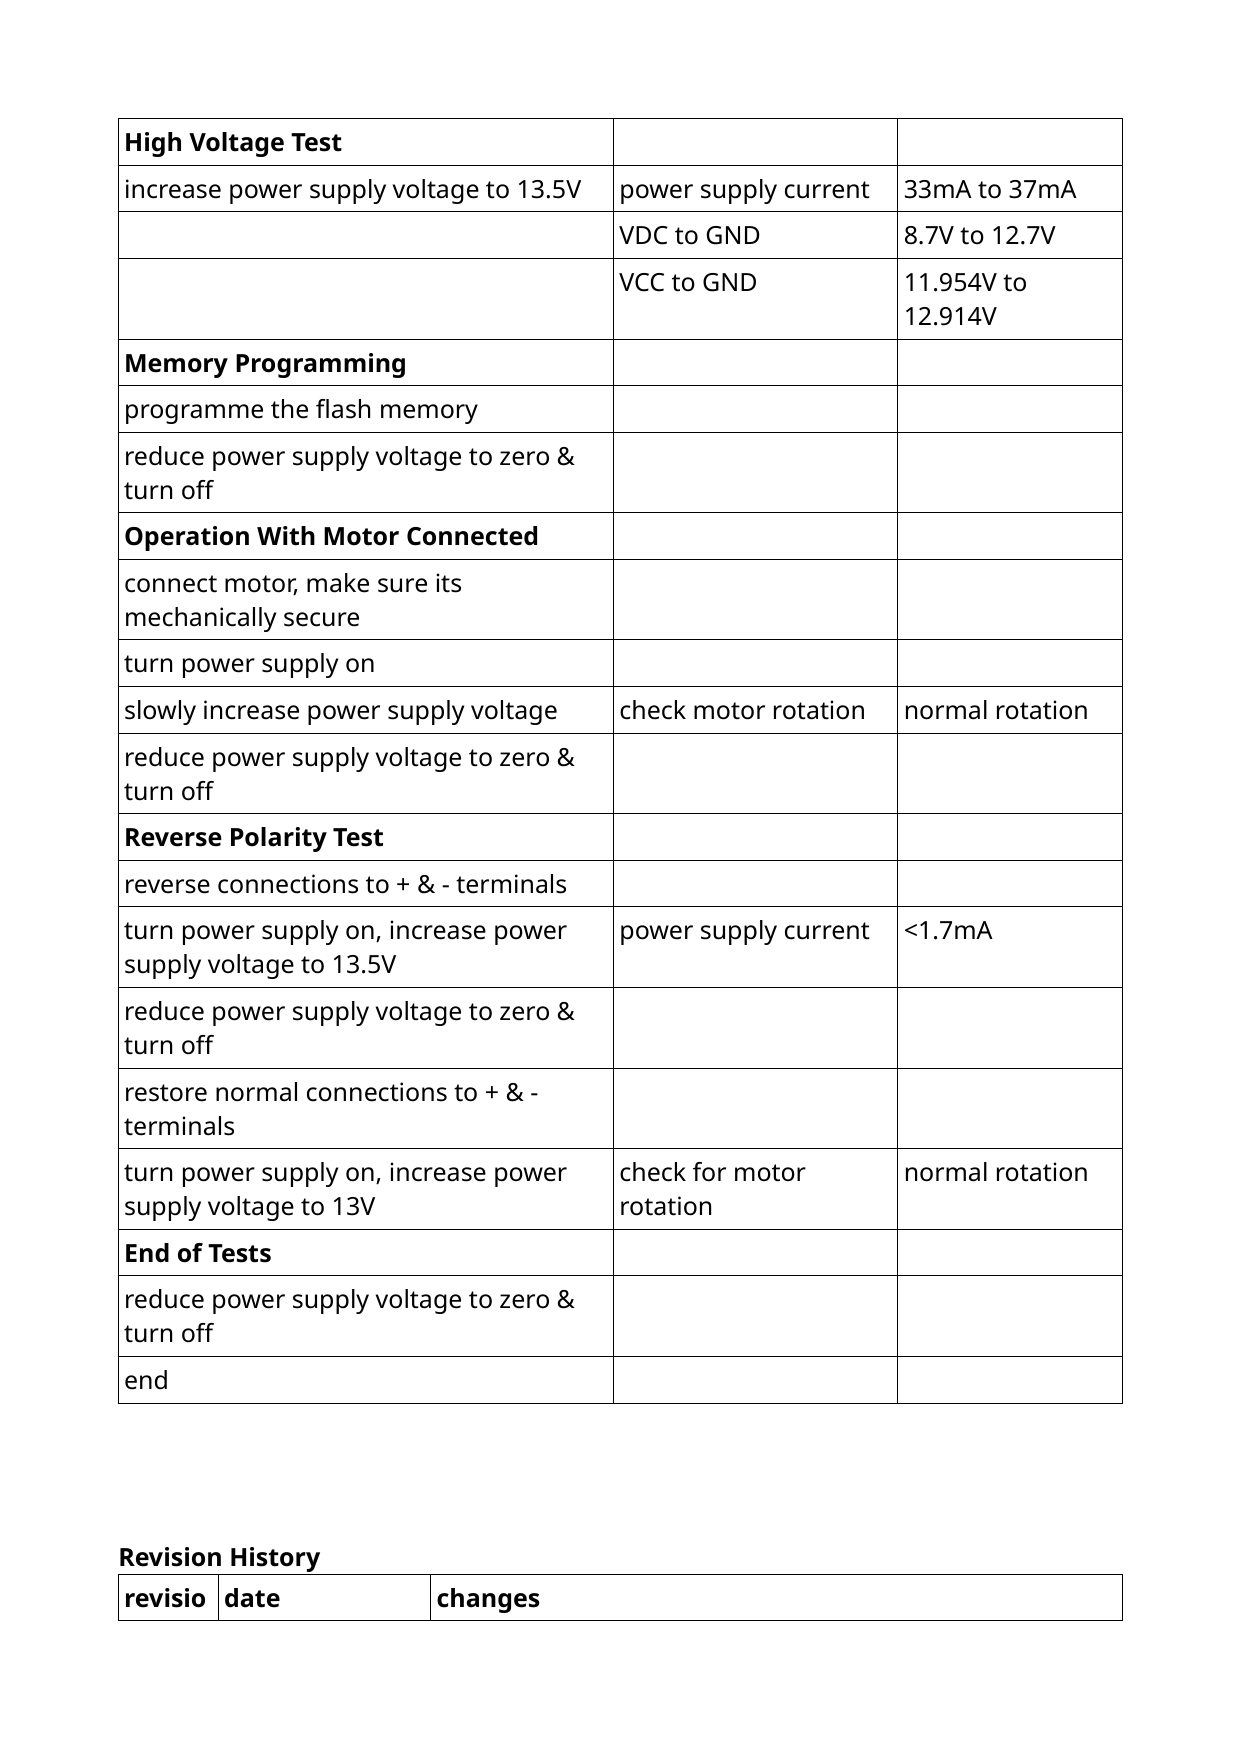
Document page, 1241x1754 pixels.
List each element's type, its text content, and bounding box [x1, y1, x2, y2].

table_cell [898, 1357, 1122, 1402]
table_cell [614, 340, 897, 385]
table_cell [898, 1230, 1122, 1275]
table_cell connect motor, make sure its mechanically secure [119, 560, 613, 639]
table_cell [898, 861, 1122, 906]
table_cell [614, 988, 897, 1067]
table_cell VDC to GND [614, 212, 897, 258]
table_cell Reverse Polarity Test [119, 814, 613, 860]
table_cell VCC to GND [614, 259, 897, 338]
table_cell turn power supply on, increase power supply voltage to 13.5V [119, 907, 613, 987]
table_cell [898, 119, 1122, 165]
table_cell [119, 212, 613, 258]
table_cell [614, 640, 897, 686]
table_cell [614, 1069, 897, 1148]
table_cell end [119, 1357, 613, 1402]
table_cell [614, 814, 897, 860]
table_cell check motor rotation [614, 687, 897, 732]
table_cell [614, 861, 897, 906]
table_header date [219, 1575, 430, 1620]
table_cell [898, 433, 1122, 512]
table_header changes [431, 1575, 1122, 1620]
table_cell [898, 988, 1122, 1067]
table_cell [898, 1276, 1122, 1356]
table_cell [614, 560, 897, 639]
table_cell [898, 560, 1122, 639]
table_header revisio [119, 1575, 218, 1620]
table_cell End of Tests [119, 1230, 613, 1275]
table_cell normal rotation [898, 687, 1122, 732]
table_cell increase power supply voltage to 13.5V [119, 166, 613, 211]
table_cell 33mA to 37mA [898, 166, 1122, 211]
table_cell [898, 734, 1122, 813]
table_cell [614, 386, 897, 432]
table_cell [614, 433, 897, 512]
table_cell [614, 1276, 897, 1356]
table_cell turn power supply on [119, 640, 613, 686]
table_cell reverse connections to + & - terminals [119, 861, 613, 906]
table_cell [898, 640, 1122, 686]
table_cell 11.954V to 12.914V [898, 259, 1122, 338]
table_cell <1.7mA [898, 907, 1122, 987]
table_cell [119, 259, 613, 338]
table_cell [614, 119, 897, 165]
table_cell [614, 1230, 897, 1275]
table_cell check for motor rotation [614, 1149, 897, 1229]
table_cell power supply current [614, 166, 897, 211]
table_cell reduce power supply voltage to zero & turn off [119, 734, 613, 813]
table_cell [898, 513, 1122, 559]
table_cell [898, 814, 1122, 860]
table_cell [898, 1069, 1122, 1148]
table_cell programme the flash memory [119, 386, 613, 432]
table_cell [898, 386, 1122, 432]
table_cell power supply current [614, 907, 897, 987]
table_cell reduce power supply voltage to zero & turn off [119, 1276, 613, 1356]
table_cell High Voltage Test [119, 119, 613, 165]
table_cell [898, 340, 1122, 385]
table_cell Memory Programming [119, 340, 613, 385]
table_cell slowly increase power supply voltage [119, 687, 613, 732]
table_cell [614, 1357, 897, 1402]
table_cell 8.7V to 12.7V [898, 212, 1122, 258]
table_cell normal rotation [898, 1149, 1122, 1229]
table_cell turn power supply on, increase power supply voltage to 13V [119, 1149, 613, 1229]
table_cell reduce power supply voltage to zero & turn off [119, 433, 613, 512]
table_cell [614, 513, 897, 559]
text Revision History [118, 1540, 1122, 1574]
table_cell restore normal connections to + & - terminals [119, 1069, 613, 1148]
table_cell [614, 734, 897, 813]
table_cell reduce power supply voltage to zero & turn off [119, 988, 613, 1067]
table_cell Operation With Motor Connected [119, 513, 613, 559]
